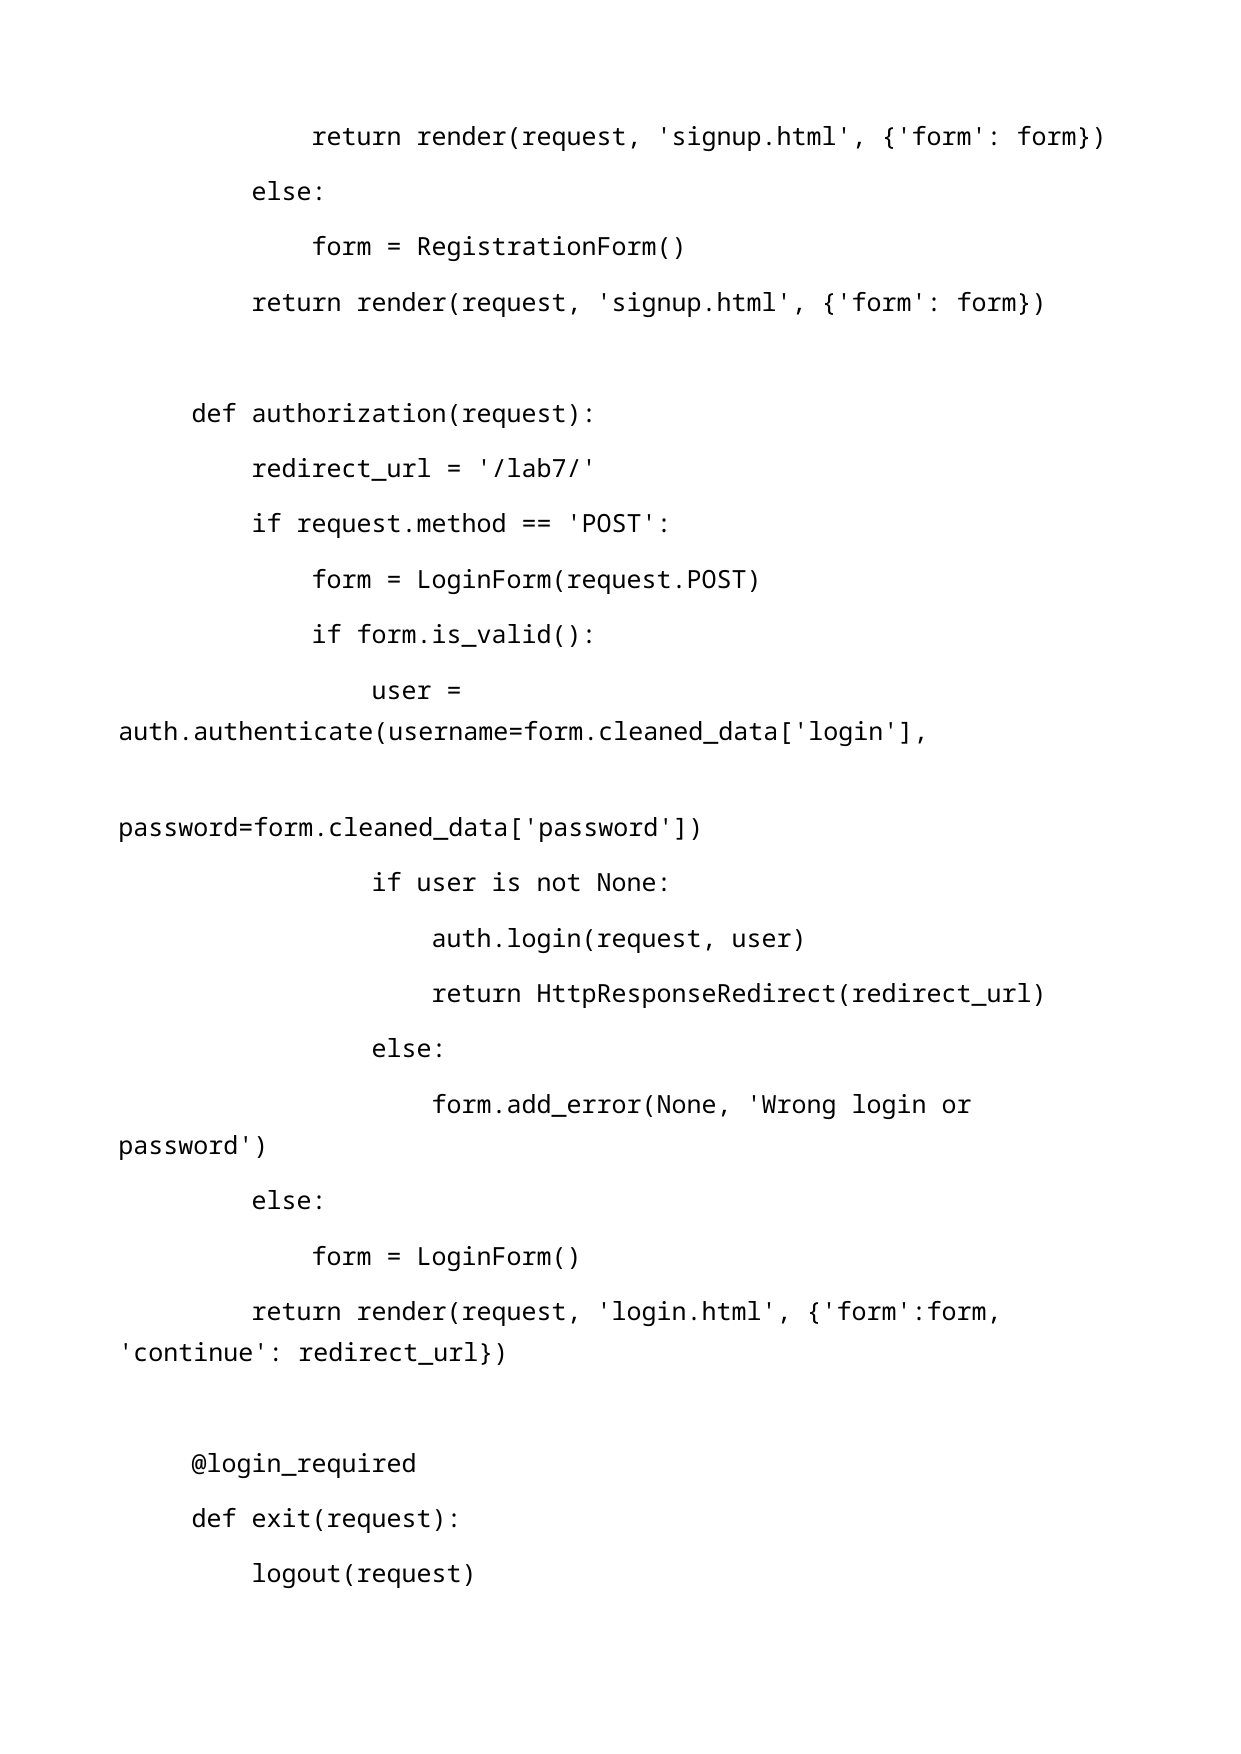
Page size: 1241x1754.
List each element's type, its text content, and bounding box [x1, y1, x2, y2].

text return render(request, 'login.html', {'form':form, 'continue': redirect_url}) [118, 1293, 1122, 1368]
text return HttpResponseRedirect(redirect_url) [118, 976, 1122, 1010]
text else: [118, 1183, 1122, 1217]
text logout(request) [118, 1556, 1122, 1590]
text else: [118, 173, 1122, 208]
text @login_required [118, 1445, 1122, 1479]
text if request.method == 'POST': [118, 506, 1122, 540]
text return render(request, 'signup.html', {'form': form}) [118, 118, 1122, 152]
text if form.is_valid(): [118, 617, 1122, 651]
text def authorization(request): [118, 395, 1122, 429]
text user = auth.authenticate(username=form.cleaned_data['login'], [118, 672, 1122, 747]
text form.add_error(None, 'Wrong login or password') [118, 1086, 1122, 1161]
text redirect_url = '/lab7/' [118, 451, 1122, 485]
text return render(request, 'signup.html', {'form': form}) [118, 284, 1122, 318]
text auth.login(request, user) [118, 920, 1122, 954]
text form = LoginForm() [118, 1238, 1122, 1272]
text if user is not None: [118, 865, 1122, 899]
text password=form.cleaned_data['password']) [118, 768, 1122, 843]
text def exit(request): [118, 1501, 1122, 1535]
text form = LoginForm(request.POST) [118, 561, 1122, 596]
text else: [118, 1031, 1122, 1065]
text form = RegistrationForm() [118, 229, 1122, 263]
